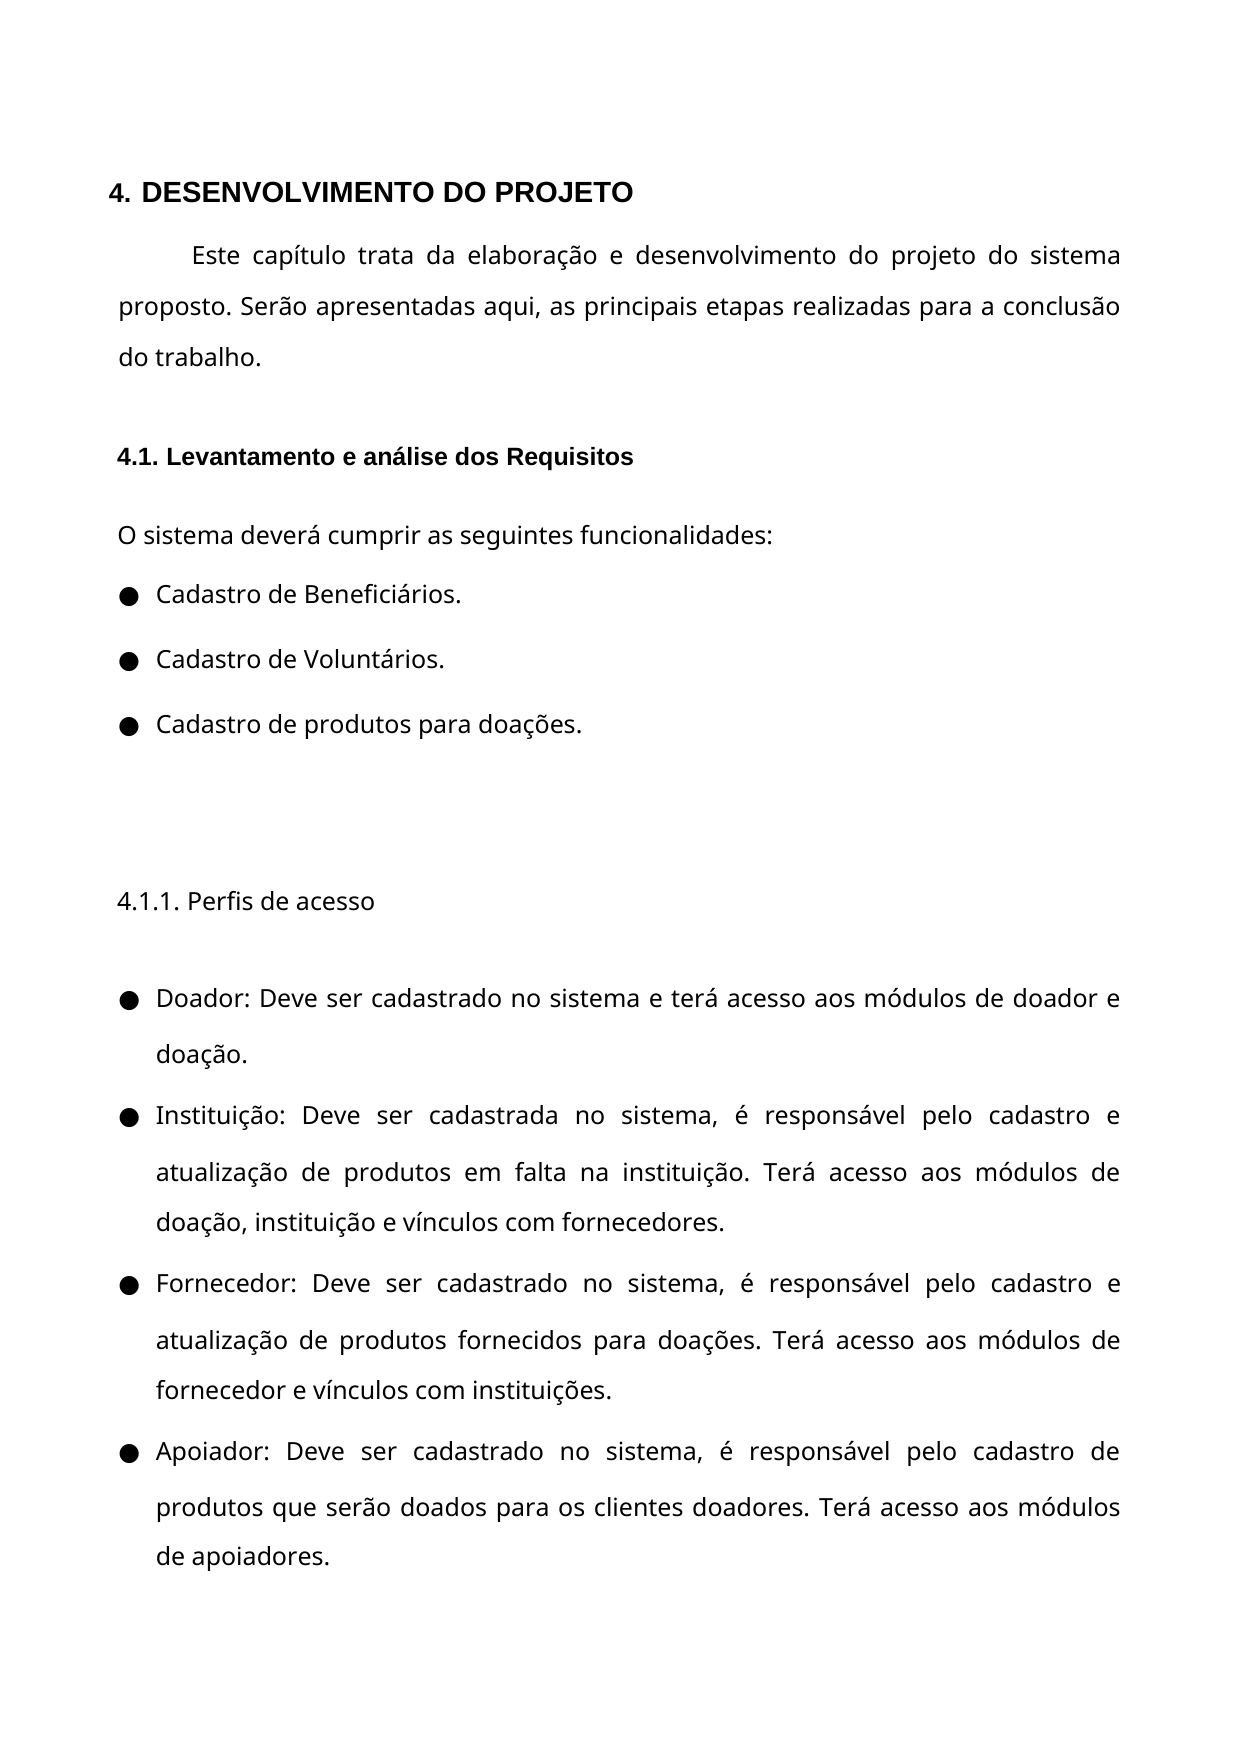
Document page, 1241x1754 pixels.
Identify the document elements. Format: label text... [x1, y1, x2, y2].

list Cadastro de Beneficiários. [118, 566, 1146, 617]
list Cadastro de Voluntários. [118, 632, 1146, 683]
text Este capítulo trata da elaboração e desenvolvimento do projeto do sistema proposto. Serão apresentadas aqui, as principais etapas realizadas para a conclusão do trabalho. [118, 238, 1122, 374]
list Perfis de acesso [117, 883, 1146, 918]
list Instituição: Deve ser cadastrada no sistema, é responsável pelo cadastro e atualização de produtos em falta na instituição. Terá acesso aos módulos de doação, instituição e vínculos com fornecedores. [118, 1087, 1122, 1239]
list Apoiador: Deve ser cadastrado no sistema, é responsável pelo cadastro de produtos que serão doados para os clientes doadores. Terá acesso aos módulos de apoiadores. [118, 1423, 1122, 1573]
list Fornecedor: Deve ser cadastrado no sistema, é responsável pelo cadastro e atualização de produtos fornecidos para doações. Terá acesso aos módulos de fornecedor e vínculos com instituições. [118, 1255, 1122, 1406]
list Cadastro de produtos para doações. [118, 697, 1146, 748]
text O sistema deverá cumprir as seguintes funcionalidades: [117, 518, 1146, 552]
subtitle DESENVOLVIMENTO DO PROJETO [109, 175, 1146, 209]
list Doador: Deve ser cadastrado no sistema e terá acesso aos módulos de doador e doação. [118, 970, 1121, 1071]
subtitle Levantamento e análise dos Requisitos [117, 442, 1146, 471]
